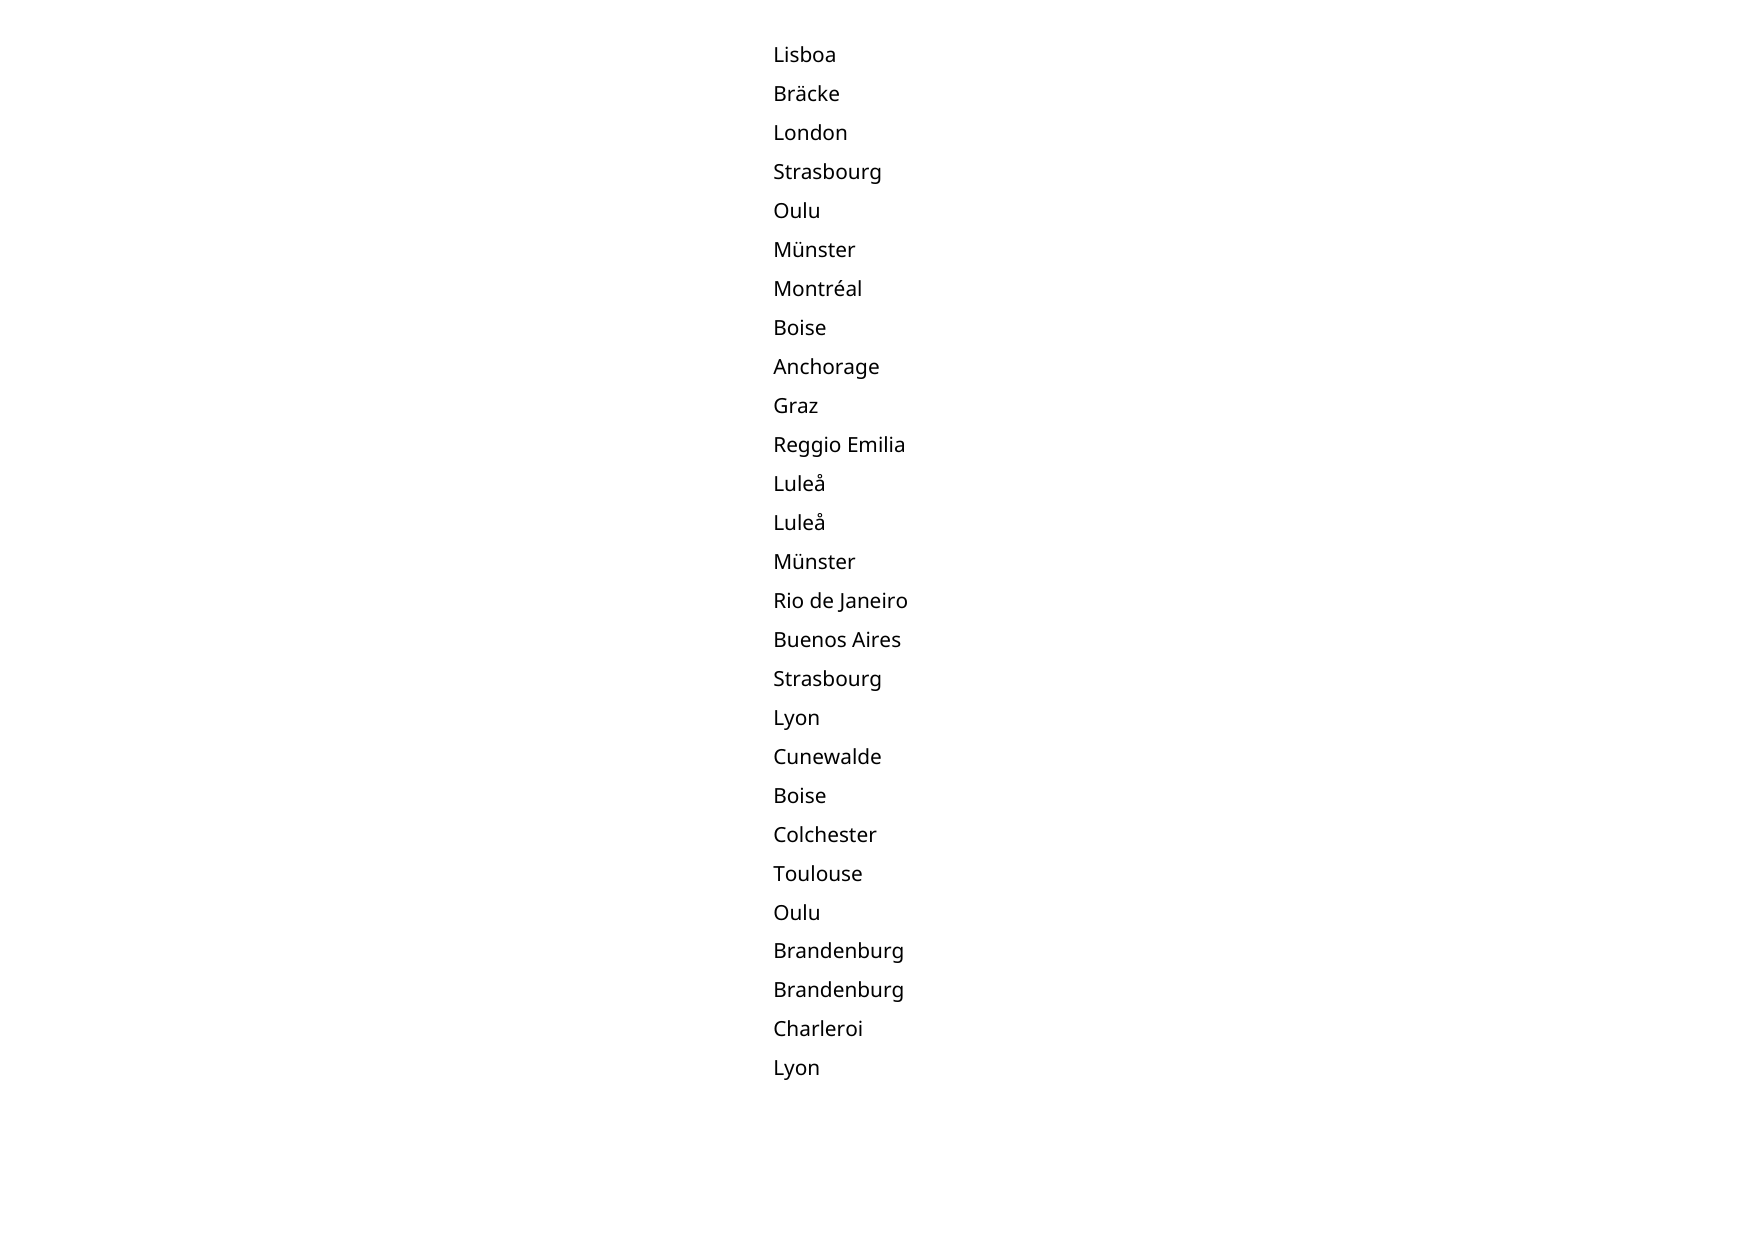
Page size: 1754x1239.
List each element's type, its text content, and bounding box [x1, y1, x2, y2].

table_cell Toulouse [773, 859, 980, 889]
table_cell [0, 313, 773, 343]
table_cell [980, 781, 1753, 811]
table_cell [980, 898, 1753, 928]
table_cell [0, 119, 773, 148]
table_cell [980, 664, 1753, 694]
table_cell [0, 967, 1753, 976]
table_cell Strasbourg [773, 158, 980, 187]
table_cell Reggio Emilia [773, 430, 980, 460]
table_cell [0, 772, 1753, 781]
table_cell Bräcke [773, 80, 980, 109]
table_cell [0, 149, 1753, 157]
table_cell [0, 547, 773, 577]
table_cell Lyon [773, 1054, 980, 1083]
table_cell Charleroi [773, 1015, 980, 1044]
table_header [0, 0, 1753, 41]
table_cell [0, 976, 773, 1006]
table_cell [0, 508, 773, 538]
table_cell [0, 928, 1753, 937]
table_cell [980, 119, 1753, 148]
table_cell [0, 499, 1753, 508]
table_cell [980, 391, 1753, 421]
table_cell Brandenburg [773, 976, 980, 1006]
table_cell [980, 859, 1753, 889]
table_cell [0, 586, 773, 616]
table_cell [0, 538, 1753, 547]
table_cell [0, 850, 1753, 859]
table_cell [0, 694, 1753, 703]
table_cell [980, 625, 1753, 655]
table_cell [0, 655, 1753, 664]
table_cell [0, 382, 1753, 391]
table_cell Lyon [773, 703, 980, 733]
table_cell [0, 226, 1753, 235]
table_cell [0, 937, 773, 967]
table_cell [980, 196, 1753, 226]
table_cell Oulu [773, 898, 980, 928]
table_cell [980, 820, 1753, 850]
table_cell [0, 733, 1753, 742]
table_cell [980, 235, 1753, 265]
table_cell Rio de Janeiro [773, 586, 980, 616]
table_cell [0, 664, 773, 694]
table_cell [0, 352, 773, 382]
table_cell [980, 158, 1753, 187]
table_cell [980, 586, 1753, 616]
table_cell Colchester [773, 820, 980, 850]
table_cell [0, 1015, 773, 1044]
table_cell Brandenburg [773, 937, 980, 967]
table_cell [980, 508, 1753, 538]
table_cell [0, 460, 1753, 469]
table_cell [0, 1054, 773, 1083]
table_cell [980, 976, 1753, 1006]
table_cell [980, 1054, 1753, 1083]
table_cell [0, 158, 773, 187]
table_cell [980, 703, 1753, 733]
table_cell [980, 547, 1753, 577]
table_cell [0, 430, 773, 460]
table_cell Buenos Aires [773, 625, 980, 655]
table_cell [0, 625, 773, 655]
table_cell Graz [773, 391, 980, 421]
table_cell Boise [773, 313, 980, 343]
table_cell [0, 80, 773, 109]
table_cell [0, 703, 773, 733]
table_cell [0, 274, 773, 304]
table_cell [0, 1045, 1753, 1053]
table_cell Luleå [773, 469, 980, 499]
table_cell [0, 421, 1753, 430]
table_cell [0, 196, 773, 226]
table_cell Luleå [773, 508, 980, 538]
table_cell [0, 391, 773, 421]
table_cell Montréal [773, 274, 980, 304]
table_cell Lisboa [773, 41, 980, 71]
table_cell [0, 343, 1753, 352]
table_cell [0, 188, 1753, 196]
table_cell [980, 1015, 1753, 1044]
table_cell [980, 430, 1753, 460]
table_cell [0, 304, 1753, 313]
table_cell Strasbourg [773, 664, 980, 694]
table_cell [0, 820, 773, 850]
table_cell Münster [773, 235, 980, 265]
table_cell [980, 469, 1753, 499]
table_cell Cunewalde [773, 742, 980, 772]
table_cell [0, 742, 773, 772]
table_cell [0, 41, 773, 71]
table_cell [0, 110, 1753, 118]
table_cell [0, 1006, 1753, 1014]
table_cell [0, 71, 1753, 79]
table_cell [0, 616, 1753, 625]
table_cell [980, 937, 1753, 967]
table_cell [0, 469, 773, 499]
table_cell [0, 811, 1753, 820]
table_cell [980, 313, 1753, 343]
table_cell Oulu [773, 196, 980, 226]
table_cell [980, 80, 1753, 109]
table_cell [0, 577, 1753, 586]
table_cell [980, 352, 1753, 382]
table_cell [0, 265, 1753, 274]
table_cell [980, 274, 1753, 304]
table_cell [980, 742, 1753, 772]
table_cell London [773, 119, 980, 148]
table_cell [0, 889, 1753, 898]
table_cell Anchorage [773, 352, 980, 382]
table_cell [0, 781, 773, 811]
table_cell [0, 898, 773, 928]
table_cell [980, 41, 1753, 71]
table_cell Boise [773, 781, 980, 811]
table_cell Münster [773, 547, 980, 577]
table_cell [0, 859, 773, 889]
table_cell [0, 235, 773, 265]
